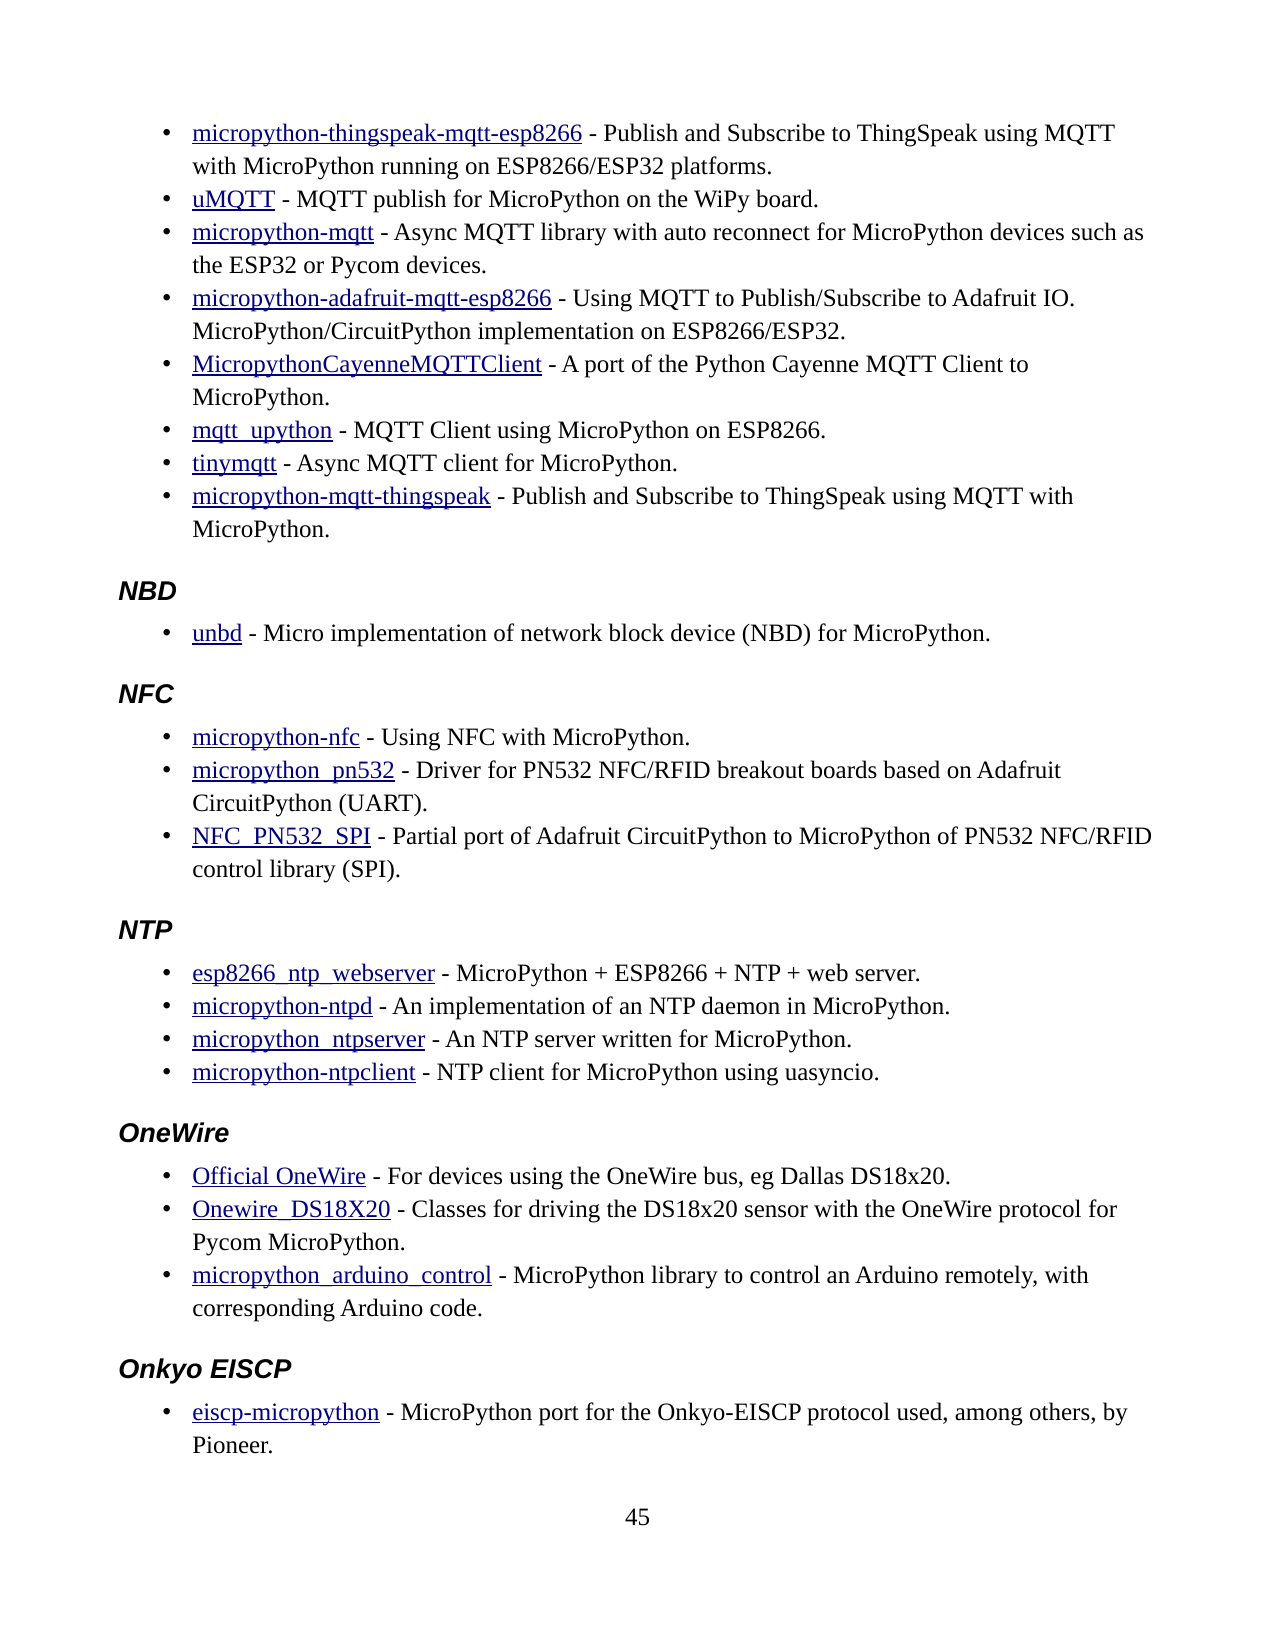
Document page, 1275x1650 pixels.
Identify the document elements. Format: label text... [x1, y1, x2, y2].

list micropython_arduino_control - MicroPython library to control an Arduino remotely, with corresponding Arduino code. [162, 1260, 1157, 1322]
list tinymqtt - Async MQTT client for MicroPython. [162, 448, 1157, 477]
list micropython-adafruit-mqtt-esp8266 - Using MQTT to Publish/Subscribe to Adafruit IO. MicroPython/CircuitPython implementation on ESP8266/ESP32. [162, 283, 1157, 345]
list MicropythonCayenneMQTTClient - A port of the Python Cayenne MQTT Client to MicroPython. [162, 349, 1157, 411]
subtitle Onkyo EISCP [118, 1353, 1157, 1384]
subtitle NFC [118, 678, 1157, 709]
list micropython-ntpd - An implementation of an NTP daemon in MicroPython. [162, 991, 1157, 1020]
list Official OneWire - For devices using the OneWire bus, eg Dallas DS18x20. [162, 1161, 1157, 1190]
subtitle OneWire [118, 1117, 1157, 1148]
list eiscp-micropython - MicroPython port for the Onkyo-EISCP protocol used, among others, by Pioneer. [162, 1397, 1157, 1459]
list micropython_pn532 - Driver for PN532 NFC/RFID breakout boards based on Adafruit CircuitPython (UART). [162, 755, 1157, 817]
list micropython-thingspeak-mqtt-esp8266 - Publish and Subscribe to ThingSpeak using MQTT with MicroPython running on ESP8266/ESP32 platforms. [162, 118, 1157, 180]
list micropython-ntpclient - NTP client for MicroPython using uasyncio. [162, 1057, 1157, 1086]
list Onewire_DS18X20 - Classes for driving the DS18x20 sensor with the OneWire protocol for Pycom MicroPython. [162, 1194, 1157, 1256]
subtitle NBD [118, 574, 1157, 606]
list micropython-mqtt-thingspeak - Publish and Subscribe to ThingSpeak using MQTT with MicroPython. [162, 481, 1157, 543]
list micropython-mqtt - Async MQTT library with auto reconnect for MicroPython devices such as the ESP32 or Pycom devices. [162, 217, 1157, 279]
list unbd - Micro implementation of network block device (NBD) for MicroPython. [162, 618, 1157, 647]
list uMQTT - MQTT publish for MicroPython on the WiPy board. [162, 184, 1157, 213]
subtitle NTP [118, 914, 1157, 946]
list mqtt_upython - MQTT Client using MicroPython on ESP8266. [162, 415, 1157, 444]
list esp8266_ntp_webserver - MicroPython + ESP8266 + NTP + web server. [162, 958, 1157, 987]
list micropython_ntpserver - An NTP server written for MicroPython. [162, 1024, 1157, 1053]
list micropython-nfc - Using NFC with MicroPython. [162, 722, 1157, 751]
list NFC_PN532_SPI - Partial port of Adafruit CircuitPython to MicroPython of PN532 NFC/RFID control library (SPI). [162, 821, 1157, 883]
